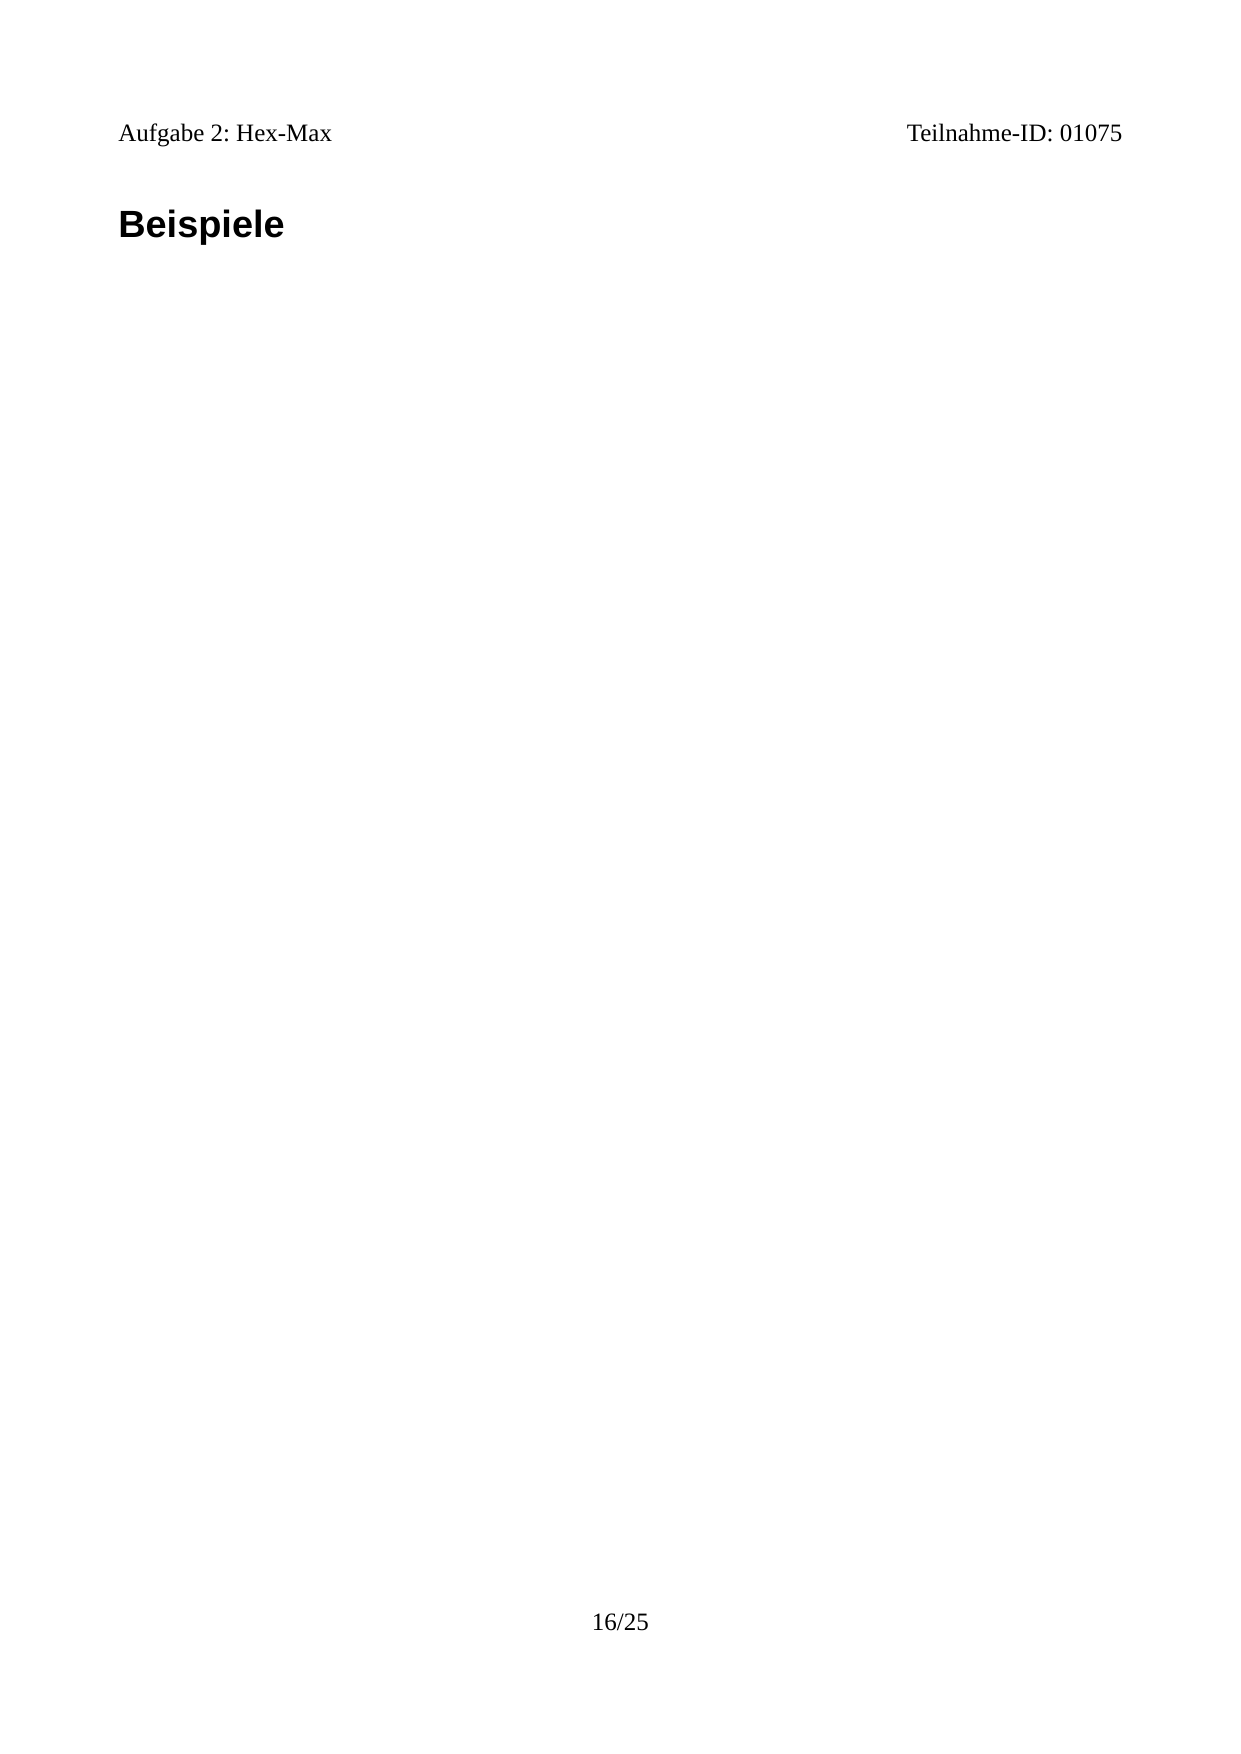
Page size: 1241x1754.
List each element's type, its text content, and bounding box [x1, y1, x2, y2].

subtitle Beispiele [118, 202, 1122, 246]
